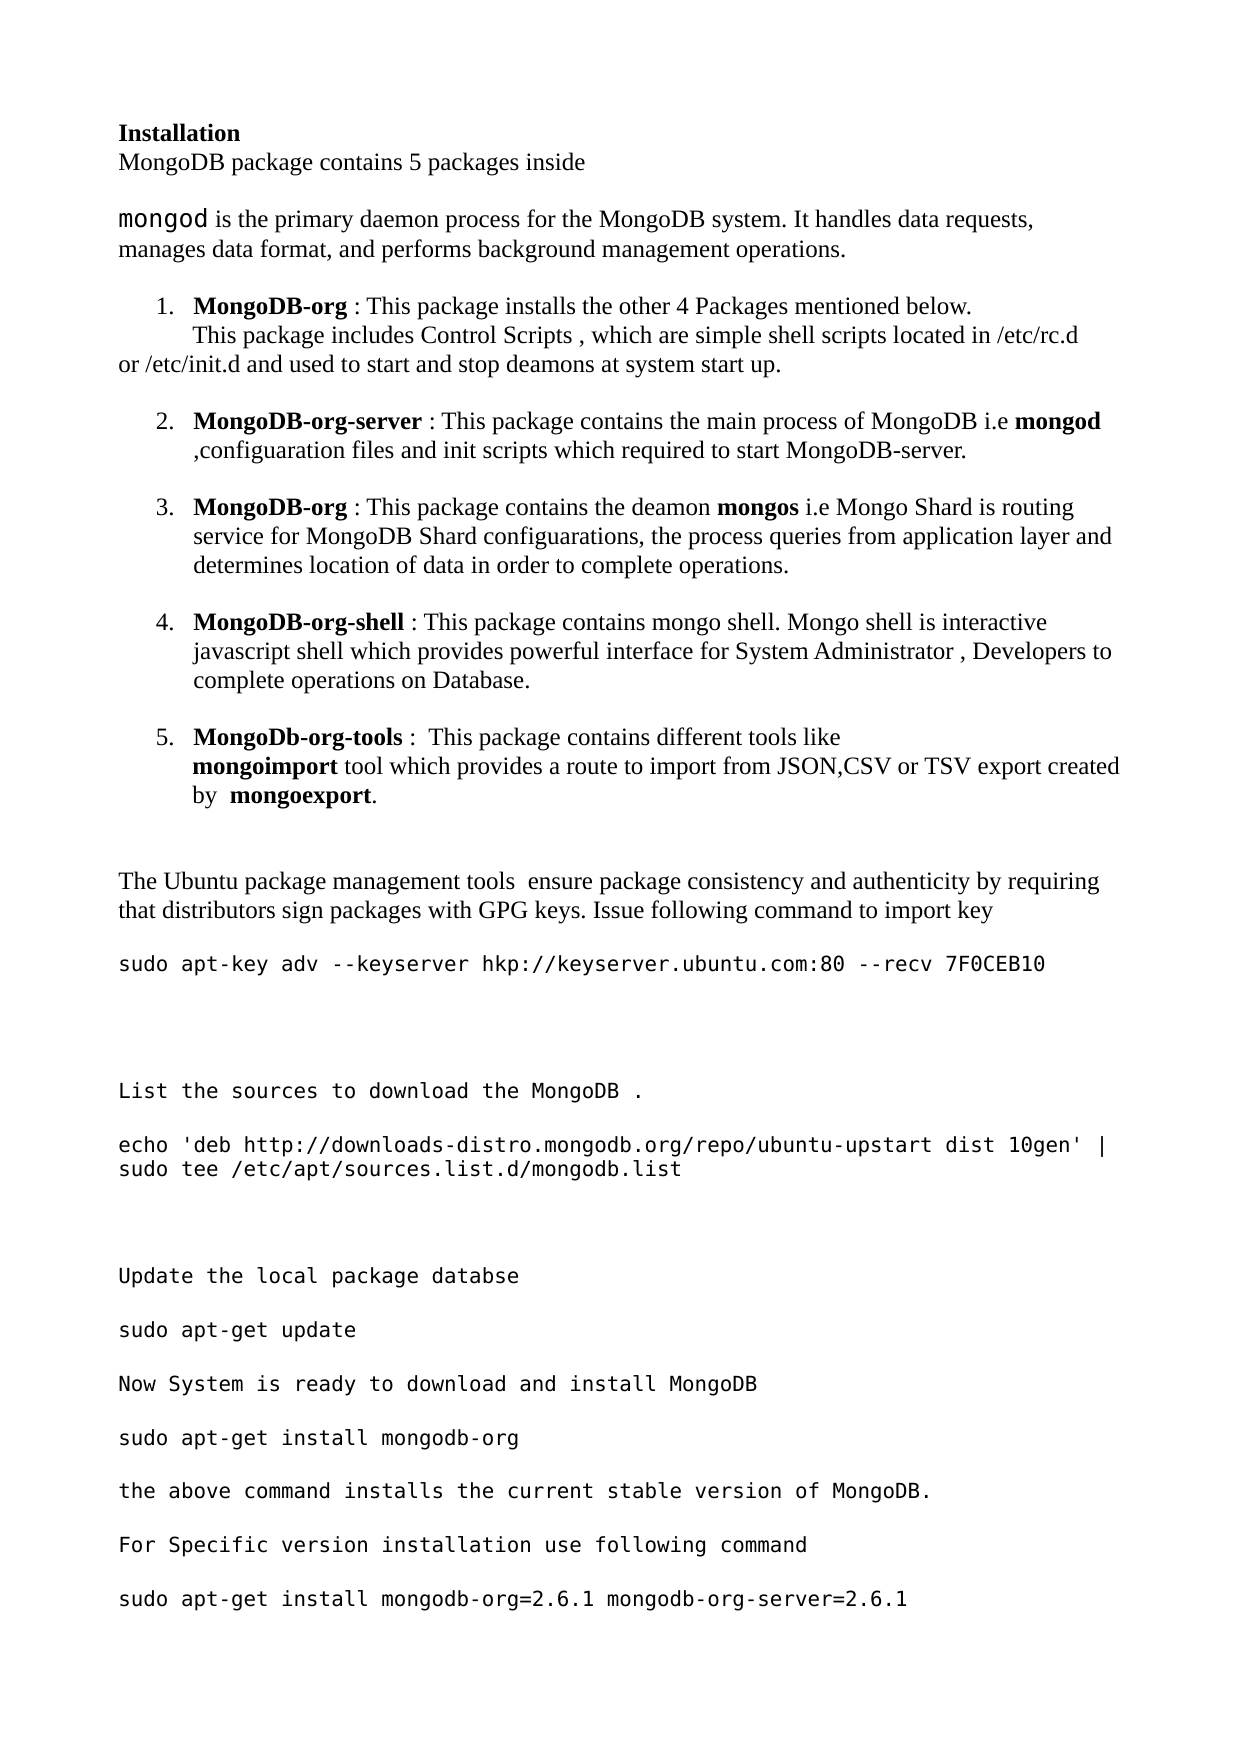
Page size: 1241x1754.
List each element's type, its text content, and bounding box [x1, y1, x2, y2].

text mongod is the primary daemon process for the MongoDB system. It handles data requests, manages data format, and performs background management operations. [118, 204, 1122, 262]
text sudo apt-get update [118, 1318, 1122, 1342]
list MongoDB-org : This package contains the deamon mongos i.e Mongo Shard is routing service for MongoDB Shard configuarations, the process queries from application layer and determines location of data in order to complete operations. [156, 492, 1122, 579]
list MongoDB-org-shell : This package contains mongo shell. Mongo shell is interactive javascript shell which provides powerful interface for System Administrator , Developers to complete operations on Database. [156, 607, 1122, 694]
text the above command installs the current stable version of MongoDB. [118, 1479, 1122, 1504]
text MongoDB package contains 5 packages inside [118, 147, 1122, 176]
text sudo apt-get install mongodb-org=2.6.1 mongodb-org-server=2.6.1 [118, 1587, 1122, 1611]
text echo 'deb http://downloads-distro.mongodb.org/repo/ubuntu-upstart dist 10gen' | sudo tee /etc/apt/sources.list.d/mongodb.list [118, 1133, 1122, 1181]
list MongoDb-org-tools : This package contains different tools like [156, 722, 1122, 751]
list MongoDB-org : This package installs the other 4 Packages mentioned below. [156, 291, 1122, 320]
text List the sources to download the MongoDB . [118, 1079, 1122, 1103]
text The Ubuntu package management tools ensure package consistency and authenticity by requiring that distributors sign packages with GPG keys. Issue following command to import key [118, 866, 1122, 924]
text sudo apt-get install mongodb-org [118, 1426, 1122, 1450]
text For Specific version installation use following command [118, 1533, 1122, 1557]
text sudo apt-key adv --keyserver hkp://keyserver.ubuntu.com:80 --recv 7F0CEB10 [118, 952, 1122, 977]
text Installation [118, 118, 1122, 147]
text Update the local package databse [118, 1264, 1122, 1289]
text mongoimport tool which provides a route to import from JSON,CSV or TSV export created by mongoexport. [118, 751, 1122, 809]
text This package includes Control Scripts , which are simple shell scripts located in /etc/rc.d or /etc/init.d and used to start and stop deamons at system start up. [118, 320, 1122, 377]
list MongoDB-org-server : This package contains the main process of MongoDB i.e mongod ,configuaration files and init scripts which required to start MongoDB-server. [156, 406, 1122, 464]
text Now System is ready to download and install MongoDB [118, 1372, 1122, 1396]
